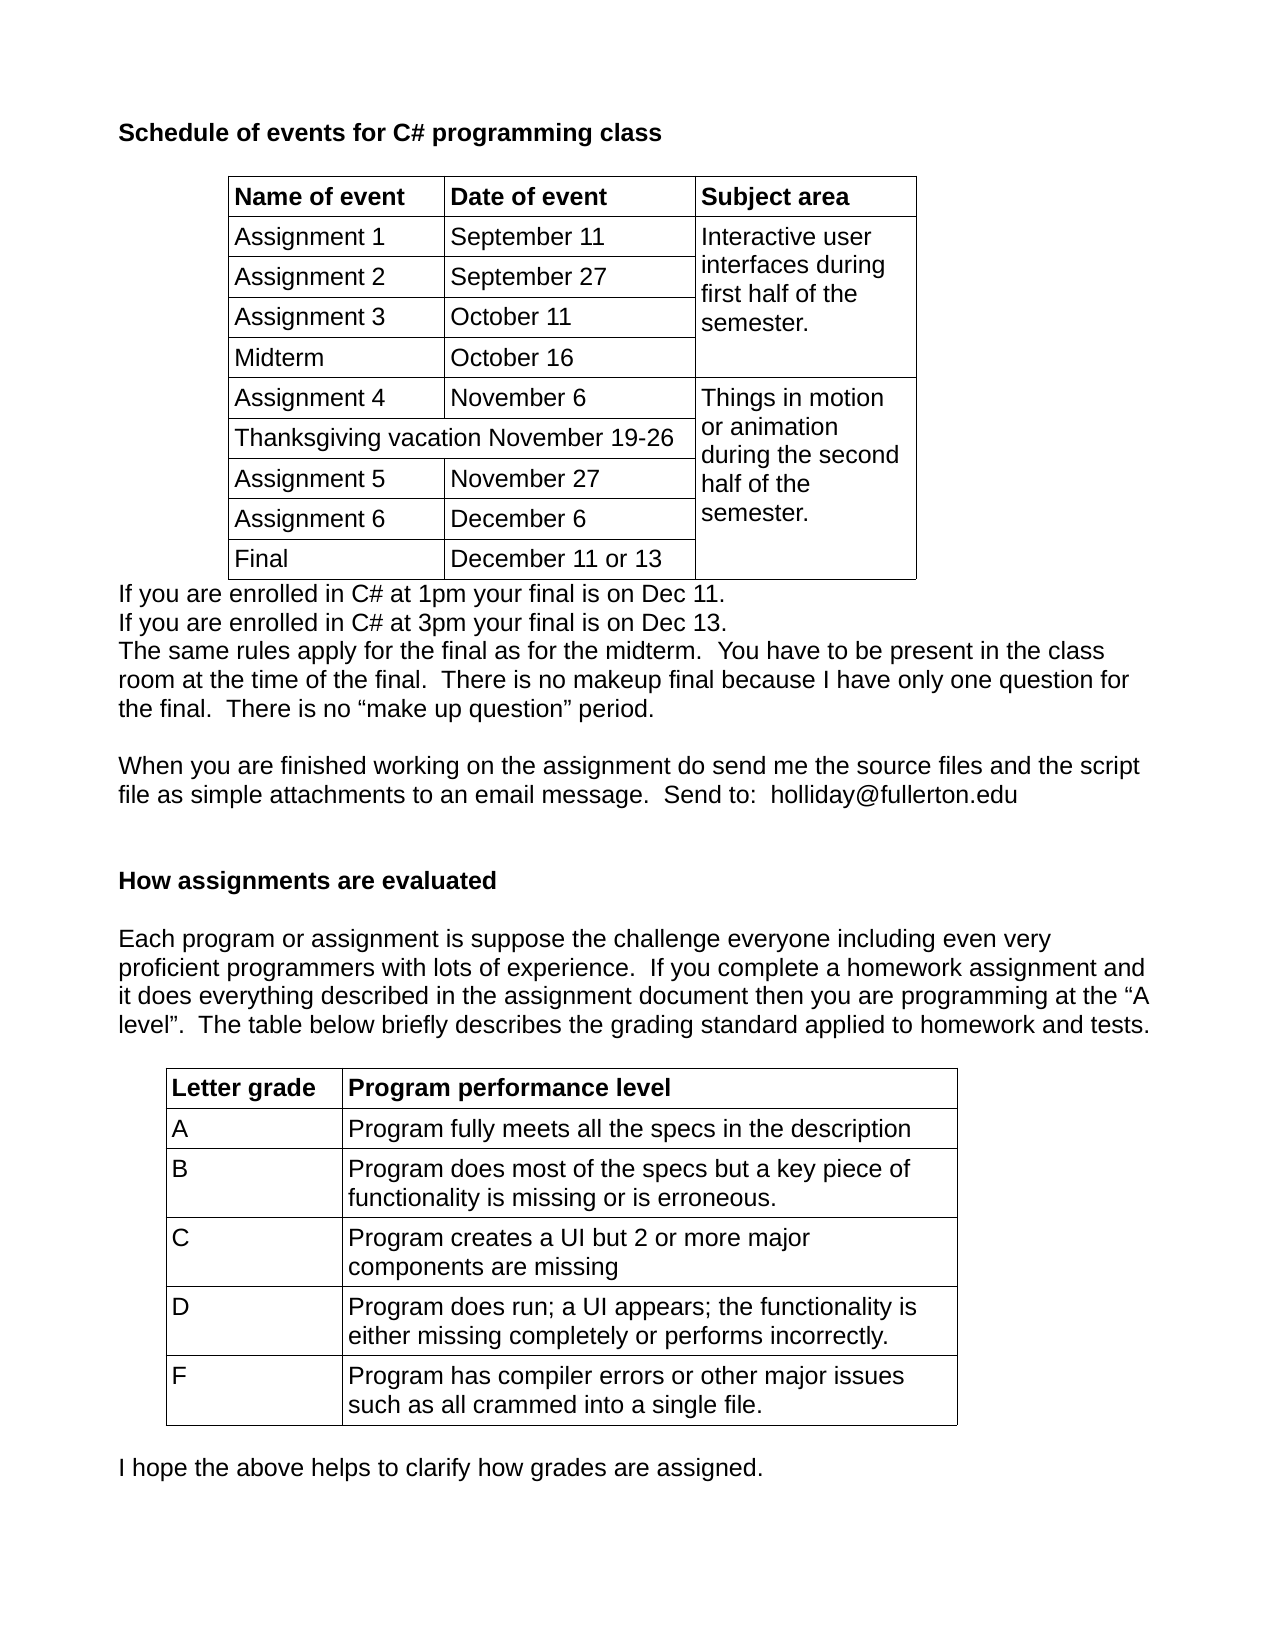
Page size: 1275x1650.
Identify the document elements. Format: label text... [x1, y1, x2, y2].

table_header Date of event [445, 177, 695, 216]
table_cell Assignment 5 [229, 459, 444, 498]
table_cell Assignment 1 [229, 217, 444, 256]
table_cell December 6 [445, 499, 695, 538]
table_cell September 27 [445, 257, 695, 297]
table_cell September 11 [445, 217, 695, 256]
table_cell Interactive user interfaces during first half of the semester. [696, 217, 916, 377]
table_header Letter grade [167, 1069, 342, 1108]
table_cell D [167, 1287, 342, 1355]
table_header Subject area [696, 177, 916, 216]
table_cell Final [229, 540, 444, 579]
text If you are enrolled in C# at 3pm your final is on Dec 13. [118, 608, 1157, 636]
table_cell Assignment 6 [229, 499, 444, 538]
table_header Name of event [229, 177, 444, 216]
table_cell Midterm [229, 338, 444, 377]
table_cell F [167, 1356, 342, 1424]
text I hope the above helps to clarify how grades are assigned. [118, 1453, 1157, 1482]
table_cell November 27 [445, 459, 695, 498]
table_cell October 11 [445, 298, 695, 337]
table_cell Assignment 4 [229, 378, 444, 417]
text How assignments are evaluated [118, 866, 1157, 895]
table_cell Program does run; a UI appears; the functionality is either missing completely or performs incorrectly. [343, 1287, 957, 1355]
table_cell October 16 [445, 338, 695, 377]
table_cell November 6 [445, 378, 695, 417]
text The same rules apply for the final as for the midterm. You have to be present in the class room at the time of the final. There is no makeup final because I have only one question for the final. There is no “make up question” period. [118, 636, 1157, 723]
table_cell C [167, 1218, 342, 1286]
table_cell Assignment 3 [229, 298, 444, 337]
table_cell December 11 or 13 [445, 540, 695, 579]
table_header Program performance level [343, 1069, 957, 1108]
text If you are enrolled in C# at 1pm your final is on Dec 11. [118, 579, 1157, 608]
table_cell Program fully meets all the specs in the description [343, 1109, 957, 1148]
table_cell Things in motion or animation during the second half of the semester. [696, 378, 916, 579]
text Each program or assignment is suppose the challenge everyone including even very proficient programmers with lots of experience. If you complete a homework assignment and it does everything described in the assignment document then you are programming at the “A level”. The table below briefly describes the grading standard applied to homework and tests. [118, 924, 1157, 1039]
table_cell Program creates a UI but 2 or more major components are missing [343, 1218, 957, 1286]
text When you are finished working on the assignment do send me the source files and the script file as simple attachments to an email message. Send to: holliday@fullerton.edu [118, 751, 1157, 809]
table_cell B [167, 1149, 342, 1217]
table_cell A [167, 1109, 342, 1148]
table_cell Assignment 2 [229, 257, 444, 297]
text Schedule of events for C# programming class [118, 118, 1157, 147]
table_cell Program does most of the specs but a key piece of functionality is missing or is erroneous. [343, 1149, 957, 1217]
table_cell Thanksgiving vacation November 19-26 [229, 419, 695, 458]
table_cell Program has compiler errors or other major issues such as all crammed into a single file. [343, 1356, 957, 1424]
